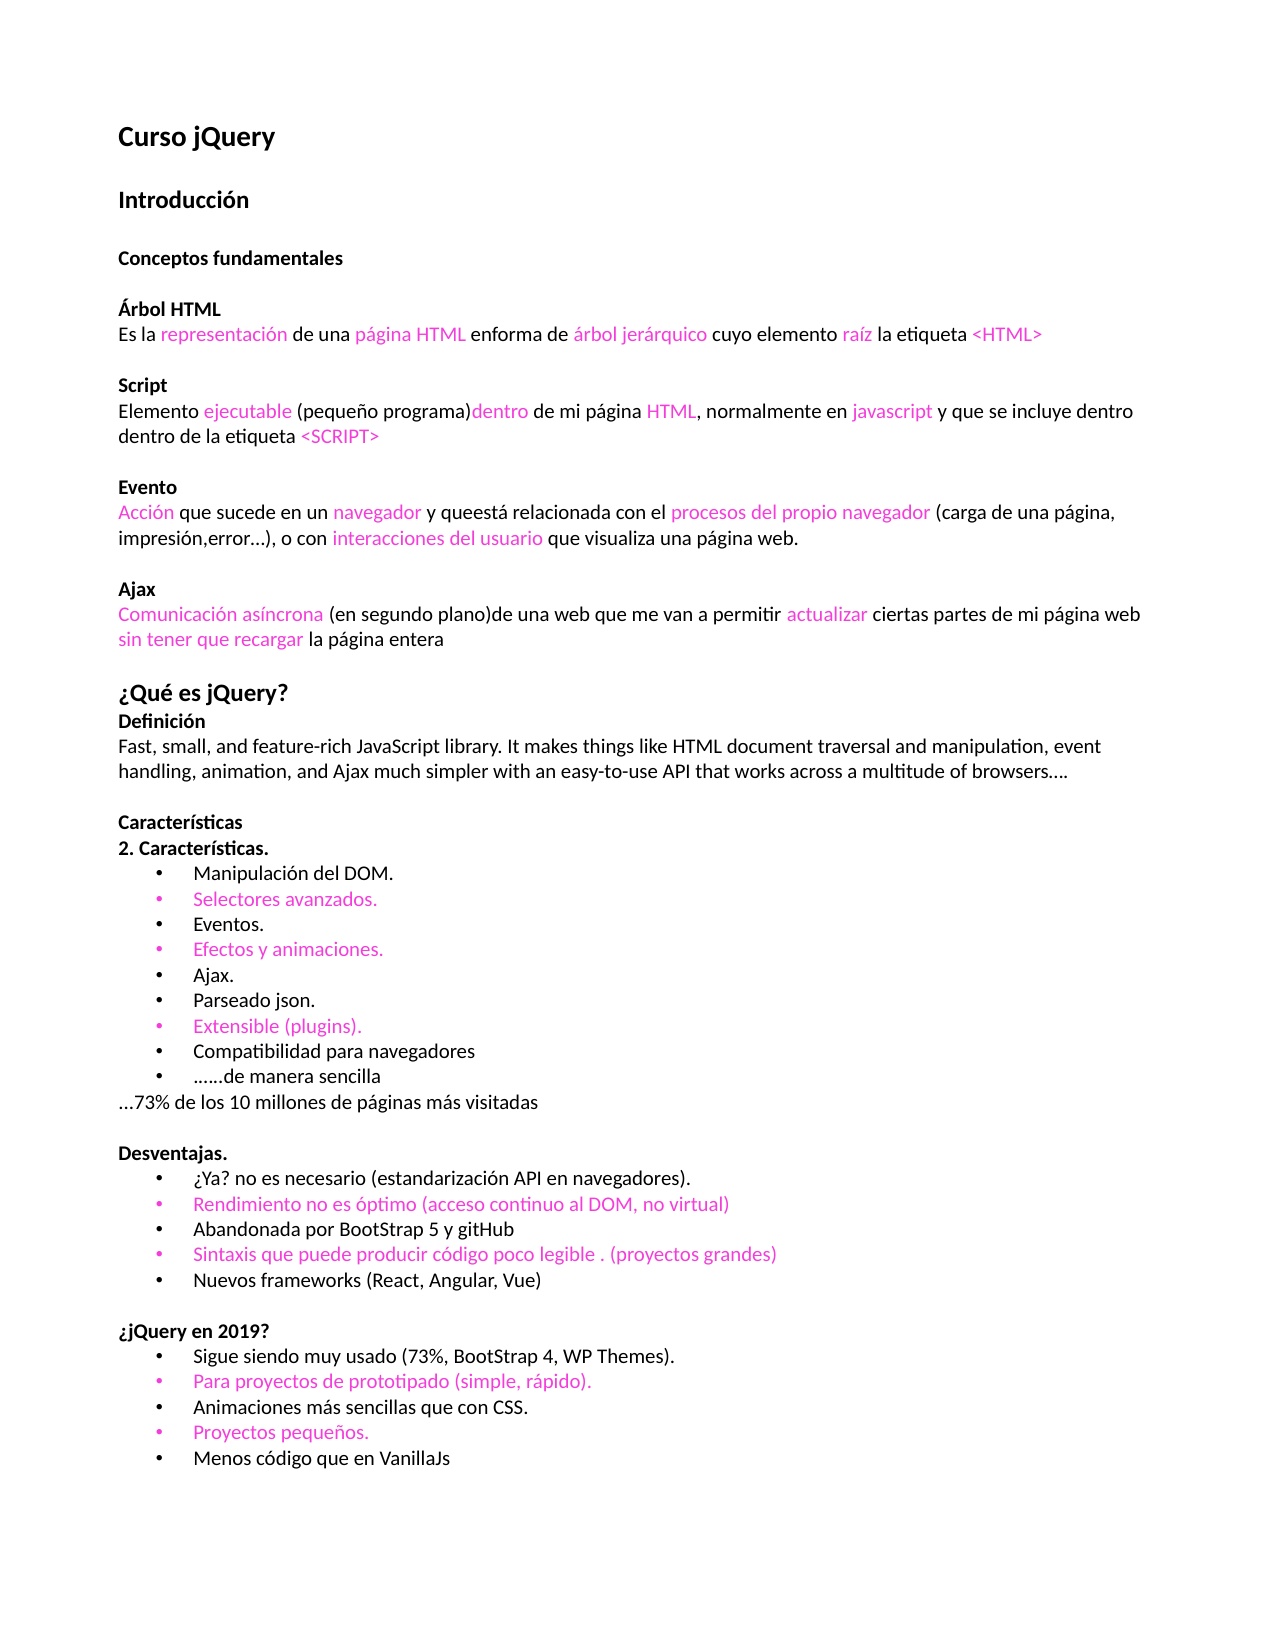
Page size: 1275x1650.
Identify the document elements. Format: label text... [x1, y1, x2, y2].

list Manipulación del DOM. [156, 860, 1157, 886]
list Para proyectos de prototipado (simple, rápido). [156, 1369, 1157, 1394]
text Elemento ejecutable (pequeño programa)dentro de mi página HTML, normalmente en javascript y que se incluye dentro dentro de la etiqueta <SCRIPT> [118, 398, 1157, 449]
list Eventos. [156, 911, 1157, 937]
list Selectores avanzados. [156, 886, 1157, 911]
text Desventajas. [118, 1140, 1157, 1165]
text Árbol HTML [118, 296, 1157, 322]
text Conceptos fundamentales [118, 245, 1157, 271]
list ¿Ya? no es necesario (estandarización API en navegadores). [156, 1165, 1157, 1191]
list Proyectos pequeños. [156, 1419, 1157, 1445]
text Curso jQuery [118, 118, 1157, 154]
list Nuevos frameworks (React, Angular, Vue) [156, 1267, 1157, 1292]
text ¿jQuery en 2019? [118, 1318, 1157, 1343]
text Ajax [118, 576, 1157, 601]
list Rendimiento no es óptimo (acceso continuo al DOM, no virtual) [156, 1191, 1157, 1216]
text Fast, small, and feature-rich JavaScript library. It makes things like HTML document traversal and manipulation, event handling, animation, and Ajax much simpler with an easy-to-use API that works across a multitude of browsers…. [118, 733, 1157, 784]
text Evento [118, 474, 1157, 499]
text ...73% de los 10 millones de páginas más visitadas [118, 1089, 1157, 1114]
text Características [118, 809, 1157, 835]
text Comunicación asíncrona (en segundo plano)de una web que me van a permitir actualizar ciertas partes de mi página web sin tener que recargar la página entera [118, 601, 1157, 652]
list Sigue siendo muy usado (73%, BootStrap 4, WP Themes). [156, 1343, 1157, 1369]
text Definición [118, 708, 1157, 733]
list Abandonada por BootStrap 5 y gitHub [156, 1216, 1157, 1242]
list Compatibilidad para navegadores [156, 1038, 1157, 1064]
list Efectos y animaciones. [156, 937, 1157, 962]
text 2. Características. [118, 835, 1157, 860]
list .…..de manera sencilla [156, 1064, 1157, 1089]
list Menos código que en VanillaJs [156, 1445, 1157, 1470]
text Script [118, 372, 1157, 398]
list Extensible (plugins). [156, 1013, 1157, 1038]
list Parseado json. [156, 987, 1157, 1013]
text Acción que sucede en un navegador y queestá relacionada con el procesos del propio navegador (carga de una página, impresión,error…), o con interacciones del usuario que visualiza una página web. [118, 499, 1157, 550]
list Sintaxis que puede producir código poco legible . (proyectos grandes) [156, 1242, 1157, 1267]
list Ajax. [156, 962, 1157, 987]
text Introducción [118, 184, 1157, 215]
text Es la representación de una página HTML enforma de árbol jerárquico cuyo elemento raíz la etiqueta <HTML> [118, 322, 1157, 347]
list Animaciones más sencillas que con CSS. [156, 1394, 1157, 1419]
text ¿Qué es jQuery? [118, 677, 1157, 708]
